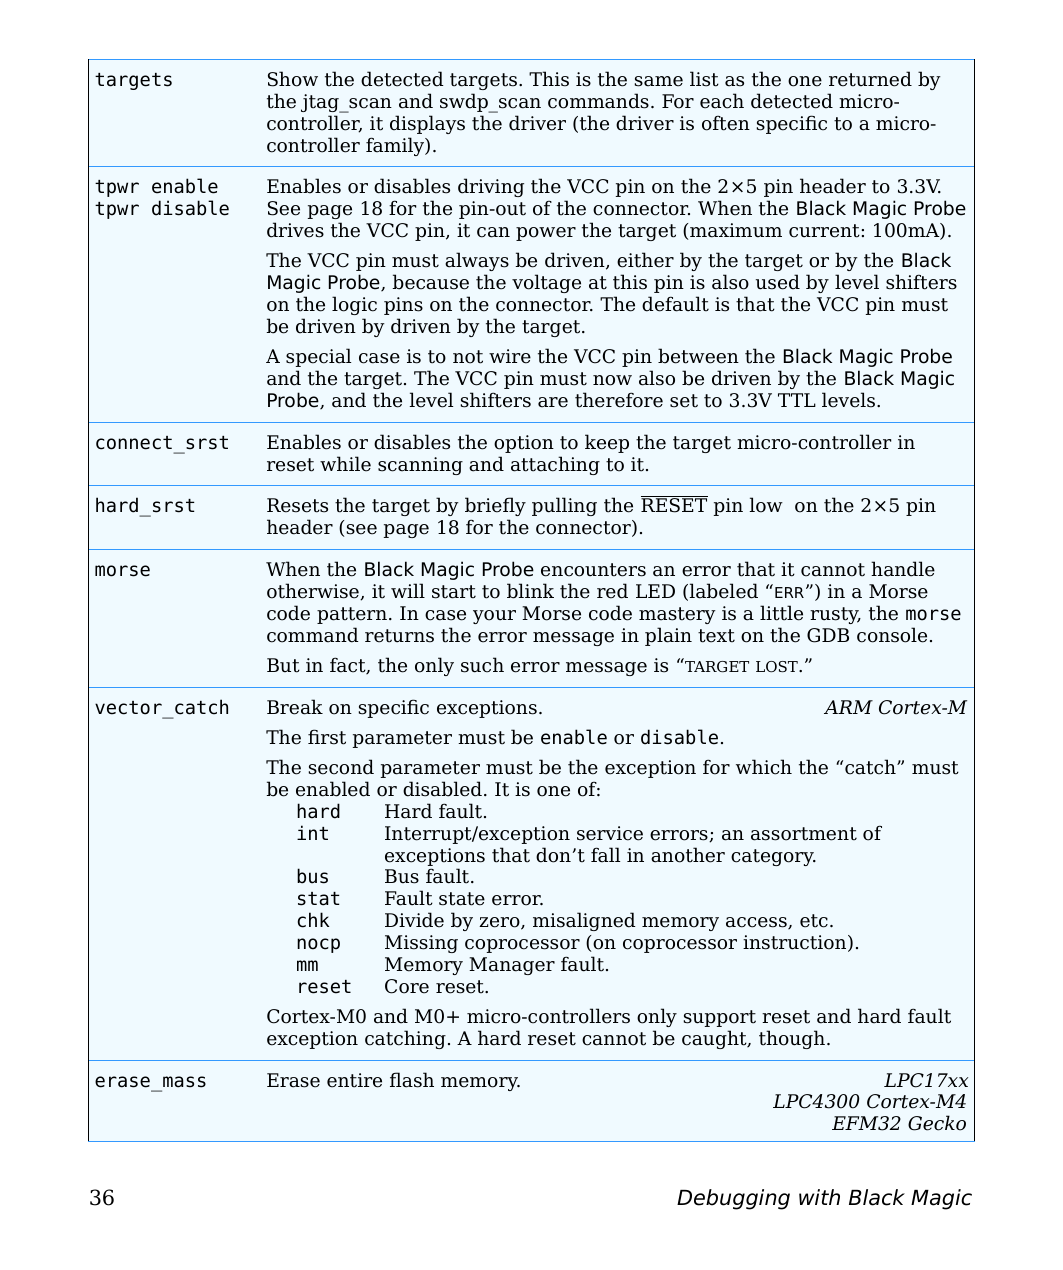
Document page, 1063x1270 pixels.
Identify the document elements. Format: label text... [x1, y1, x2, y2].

table_cell targets [89, 60, 260, 166]
table_cell morse [89, 550, 260, 687]
table_cell Show the detected targets. This is the same list as the one returned by the jtag_scan and swdp_scan commands. For each detected micro-controller, it displays the driver (the driver is often specific to a micro-controller family). [260, 60, 974, 166]
table_cell Erase entire flash memory. LPC17xx LPC4300 Cortex-M4 EFM32 Gecko [260, 1061, 974, 1141]
table_cell Enables or disables driving the VCC pin on the 2×5 pin header to 3.3V. See page 18 for the pin-out of the connector. When the Black Magic Probe drives the VCC pin, it can power the target (maximum current: 100mA). The VCC pin must always be driven, either by the target or by the Black Magic Probe, because the voltage at this pin is also used by level shifters on the logic pins on the connector. The default is that the VCC pin must be driven by driven by the target. A special case is to not wire the VCC pin between the Black Magic Probe and the target. The VCC pin must now also be driven by the Black Magic Probe, and the level shifters are therefore set to 3.3V TTL levels. [260, 167, 974, 422]
table_cell When the Black Magic Probe encounters an error that it cannot handle otherwise, it will start to blink the red LED (labeled “err”) in a Morse code pattern. In case your Morse code mastery is a little rusty, the morse command returns the error message in plain text on the GDB console. But in fact, the only such error message is “target lost.” [260, 550, 974, 687]
table_cell vector_catch [89, 688, 260, 1060]
table_cell Break on specific exceptions. ARM Cortex-M The first parameter must be enable or disable. The second parameter must be the exception for which the “catch” must be enabled or disabled. It is one of: hard Hard fault. int Interrupt/exception service errors; an assortment of exceptions that don’t fall in another category. bus Bus fault. stat Fault state error. chk Divide by zero, misaligned memory access, etc. nocp Missing coprocessor (on coprocessor instruction). mm Memory Manager fault. reset Core reset. Cortex-M0 and M0+ micro-controllers only support reset and hard fault exception catching. A hard reset cannot be caught, though. [260, 688, 974, 1060]
table_cell Resets the target by briefly pulling the RESET pin low on the 2×5 pin header (see page 18 for the connector). [260, 486, 974, 549]
table_cell erase_mass [89, 1061, 260, 1141]
table_cell Enables or disables the option to keep the target micro-controller in reset while scanning and attaching to it. [260, 423, 974, 485]
table_cell connect_srst [89, 423, 260, 485]
table_cell tpwr enable tpwr disable [89, 167, 260, 422]
table_cell hard_srst [89, 486, 260, 549]
